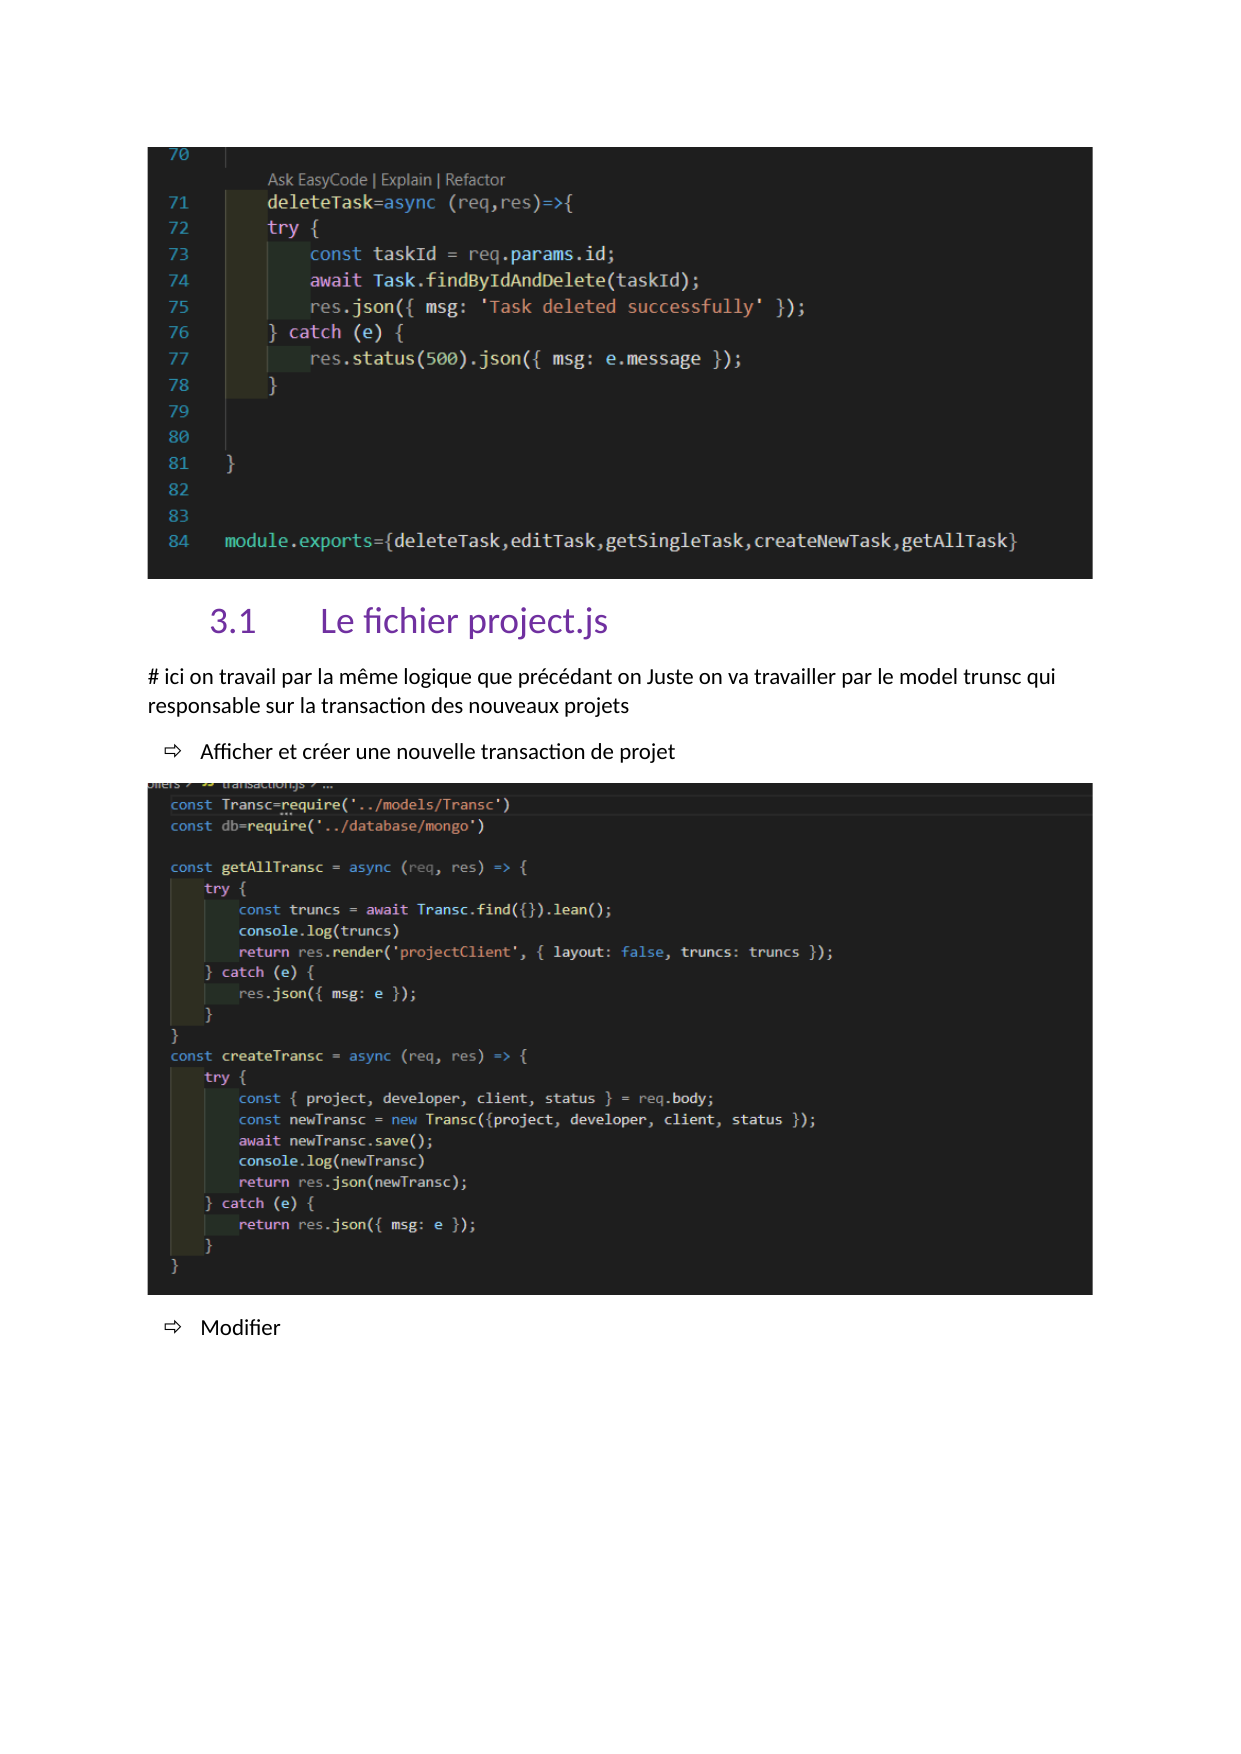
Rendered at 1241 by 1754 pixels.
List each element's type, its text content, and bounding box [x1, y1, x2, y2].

list Modifier [163, 1313, 1093, 1341]
text # ici on travail par la même logique que précédant on Juste on va travailler par le model trunsc qui responsable sur la transaction des nouveaux projets [148, 662, 1093, 719]
list Afficher et créer une nouvelle transaction de projet [163, 737, 1093, 765]
list Le fichier project.js [209, 597, 1093, 643]
